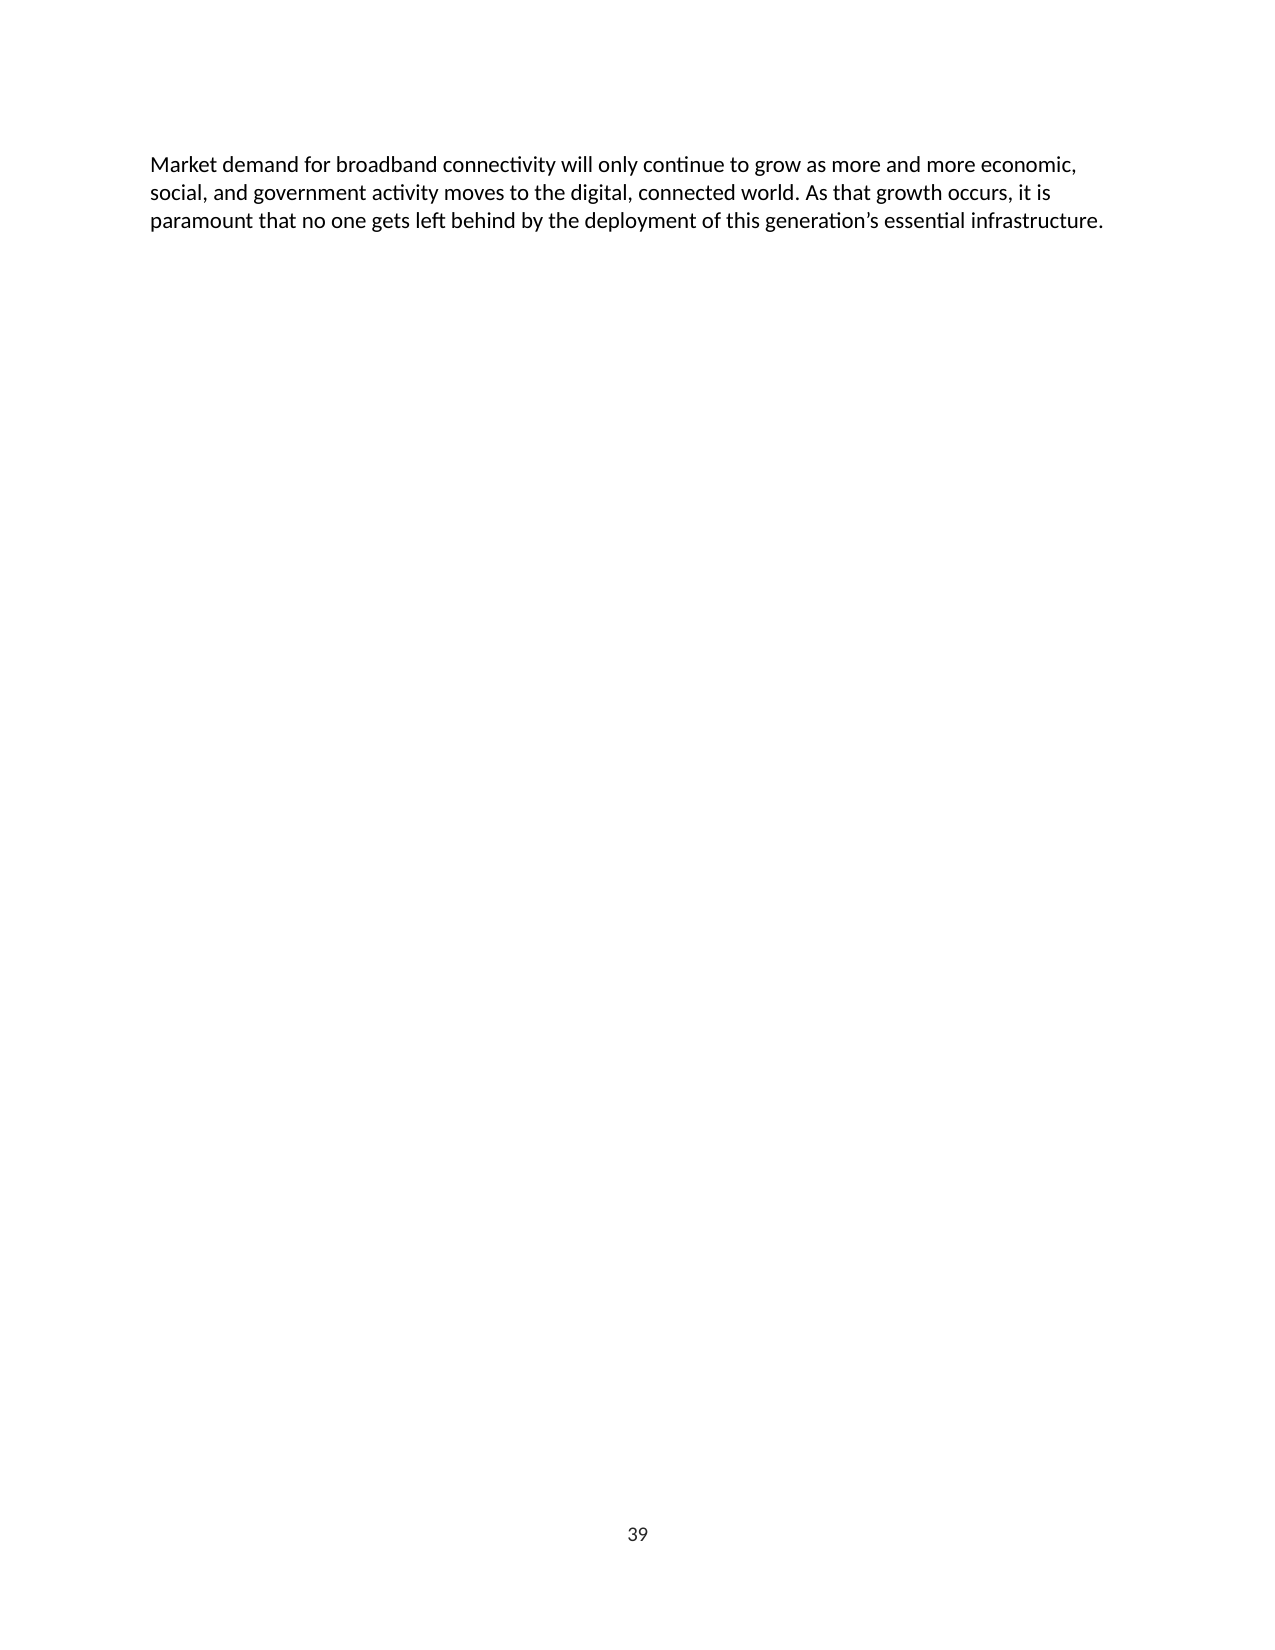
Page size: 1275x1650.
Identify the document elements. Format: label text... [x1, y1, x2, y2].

text Market demand for broadband connectivity will only continue to grow as more and more economic, social, and government activity moves to the digital, connected world. As that growth occurs, it is paramount that no one gets left behind by the deployment of this generation’s essential infrastructure. [150, 150, 1125, 234]
